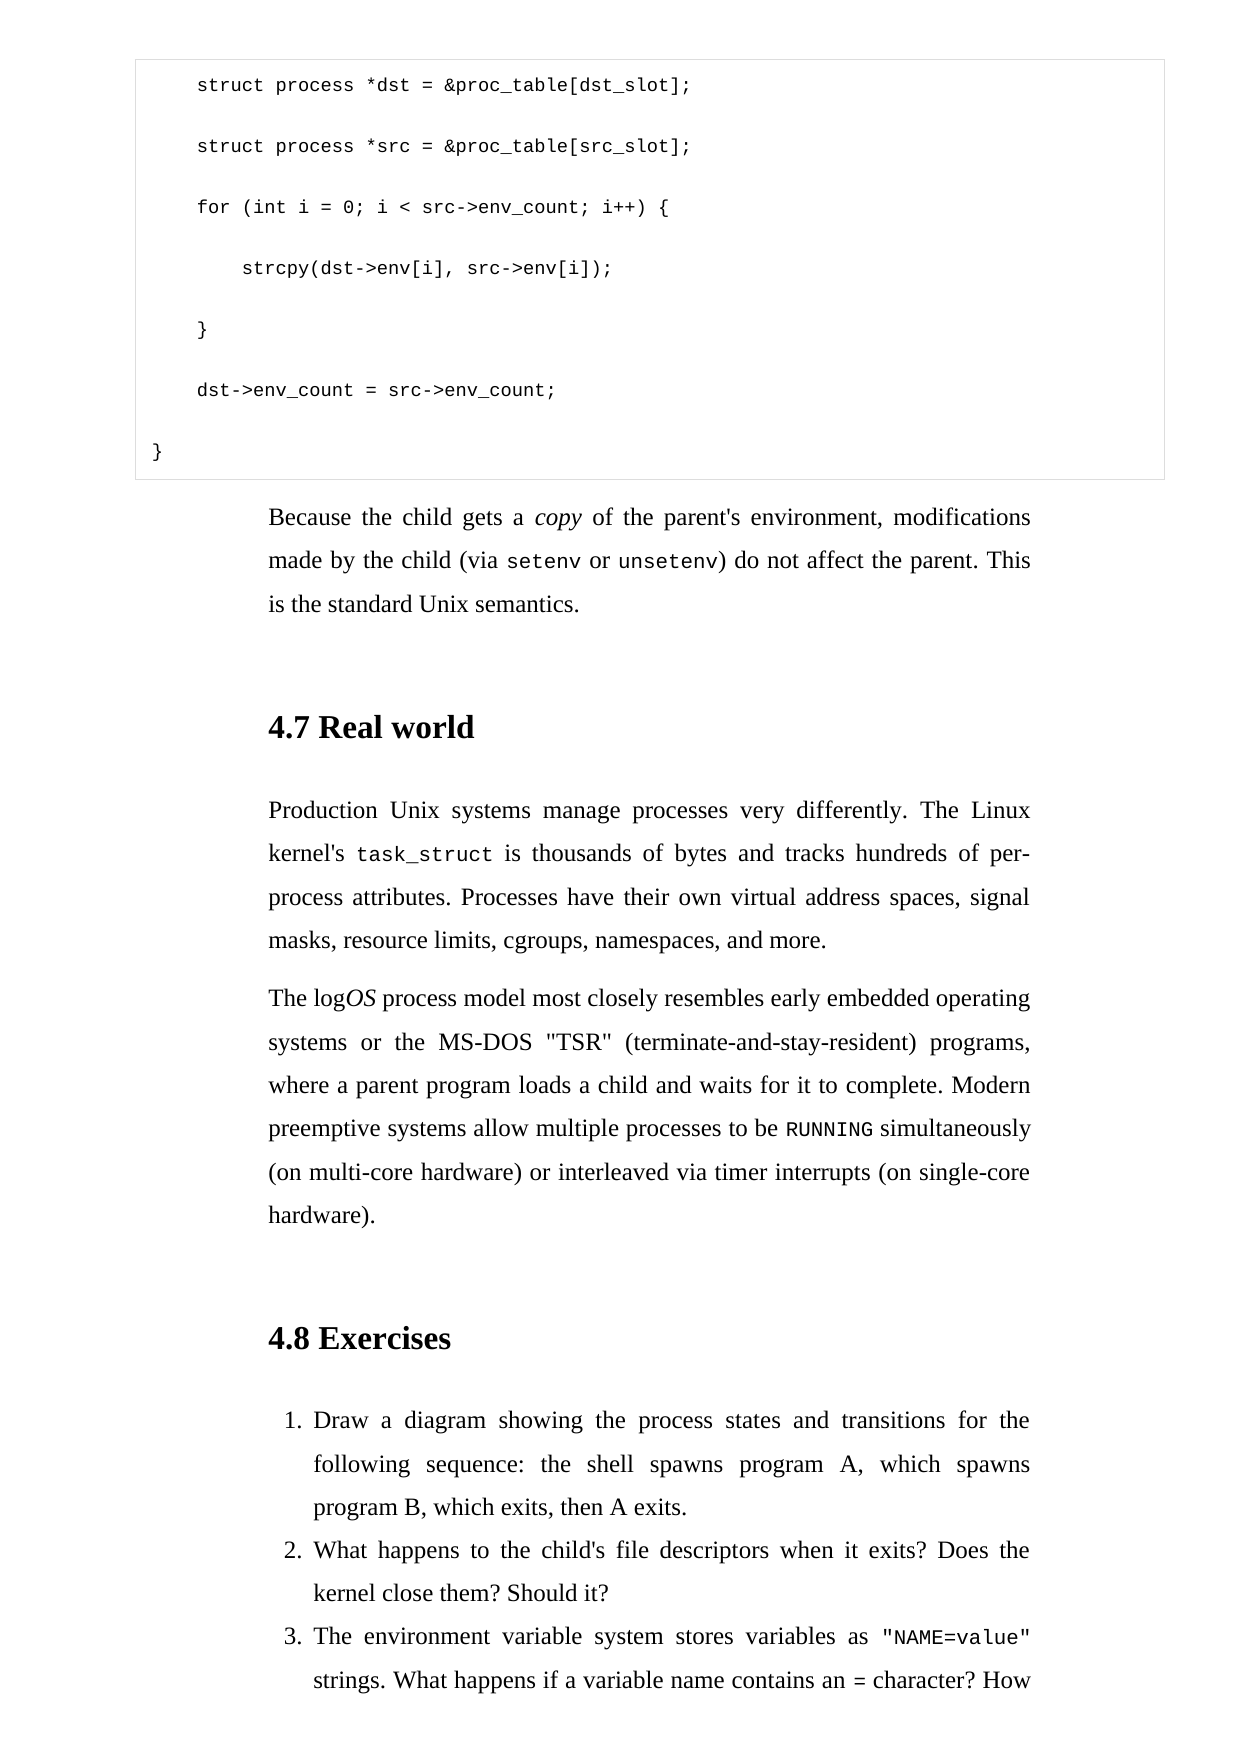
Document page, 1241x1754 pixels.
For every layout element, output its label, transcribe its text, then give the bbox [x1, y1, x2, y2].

text struct process *src = &proc_table[src_slot]; [136, 120, 1164, 158]
text The logOS process model most closely resembles early embedded operating systems or the MS-DOS "TSR" (terminate-and-stay-resident) programs, where a parent program loads a child and waits for it to complete. Modern preemptive systems allow multiple processes to be RUNNING simultaneously (on multi-core hardware) or interleaved via timer interrupts (on single-core hardware). [268, 983, 1031, 1229]
text struct process *dst = &proc_table[dst_slot]; [136, 60, 1164, 97]
subtitle 4.8 Exercises [268, 1318, 1031, 1356]
list What happens to the child's file descriptors when it exits? Does the kernel close them? Should it? [284, 1535, 1031, 1607]
text } [136, 303, 1164, 341]
subtitle 4.7 Real world [268, 708, 1031, 746]
text dst->env_count = src->env_count; [136, 364, 1164, 402]
text Production Unix systems manage processes very differently. The Linux kernel's task_struct is thousands of bytes and tracks hundreds of per-process attributes. Processes have their own virtual address spaces, signal masks, resource limits, cgroups, namespaces, and more. [268, 795, 1031, 954]
list The environment variable system stores variables as "NAME=value" strings. What happens if a variable name contains an = character? How [284, 1621, 1031, 1695]
text } [136, 425, 1164, 479]
list Draw a diagram showing the process states and transitions for the following sequence: the shell spawns program A, which spawns program B, which exits, then A exits. [284, 1406, 1031, 1521]
text strcpy(dst->env[i], src->env[i]); [136, 242, 1164, 280]
text Because the child gets a copy of the parent's environment, modifications made by the child (via setenv or unsetenv) do not affect the parent. This is the standard Unix semantics. [268, 502, 1031, 618]
text for (int i = 0; i < src->env_count; i++) { [136, 181, 1164, 219]
